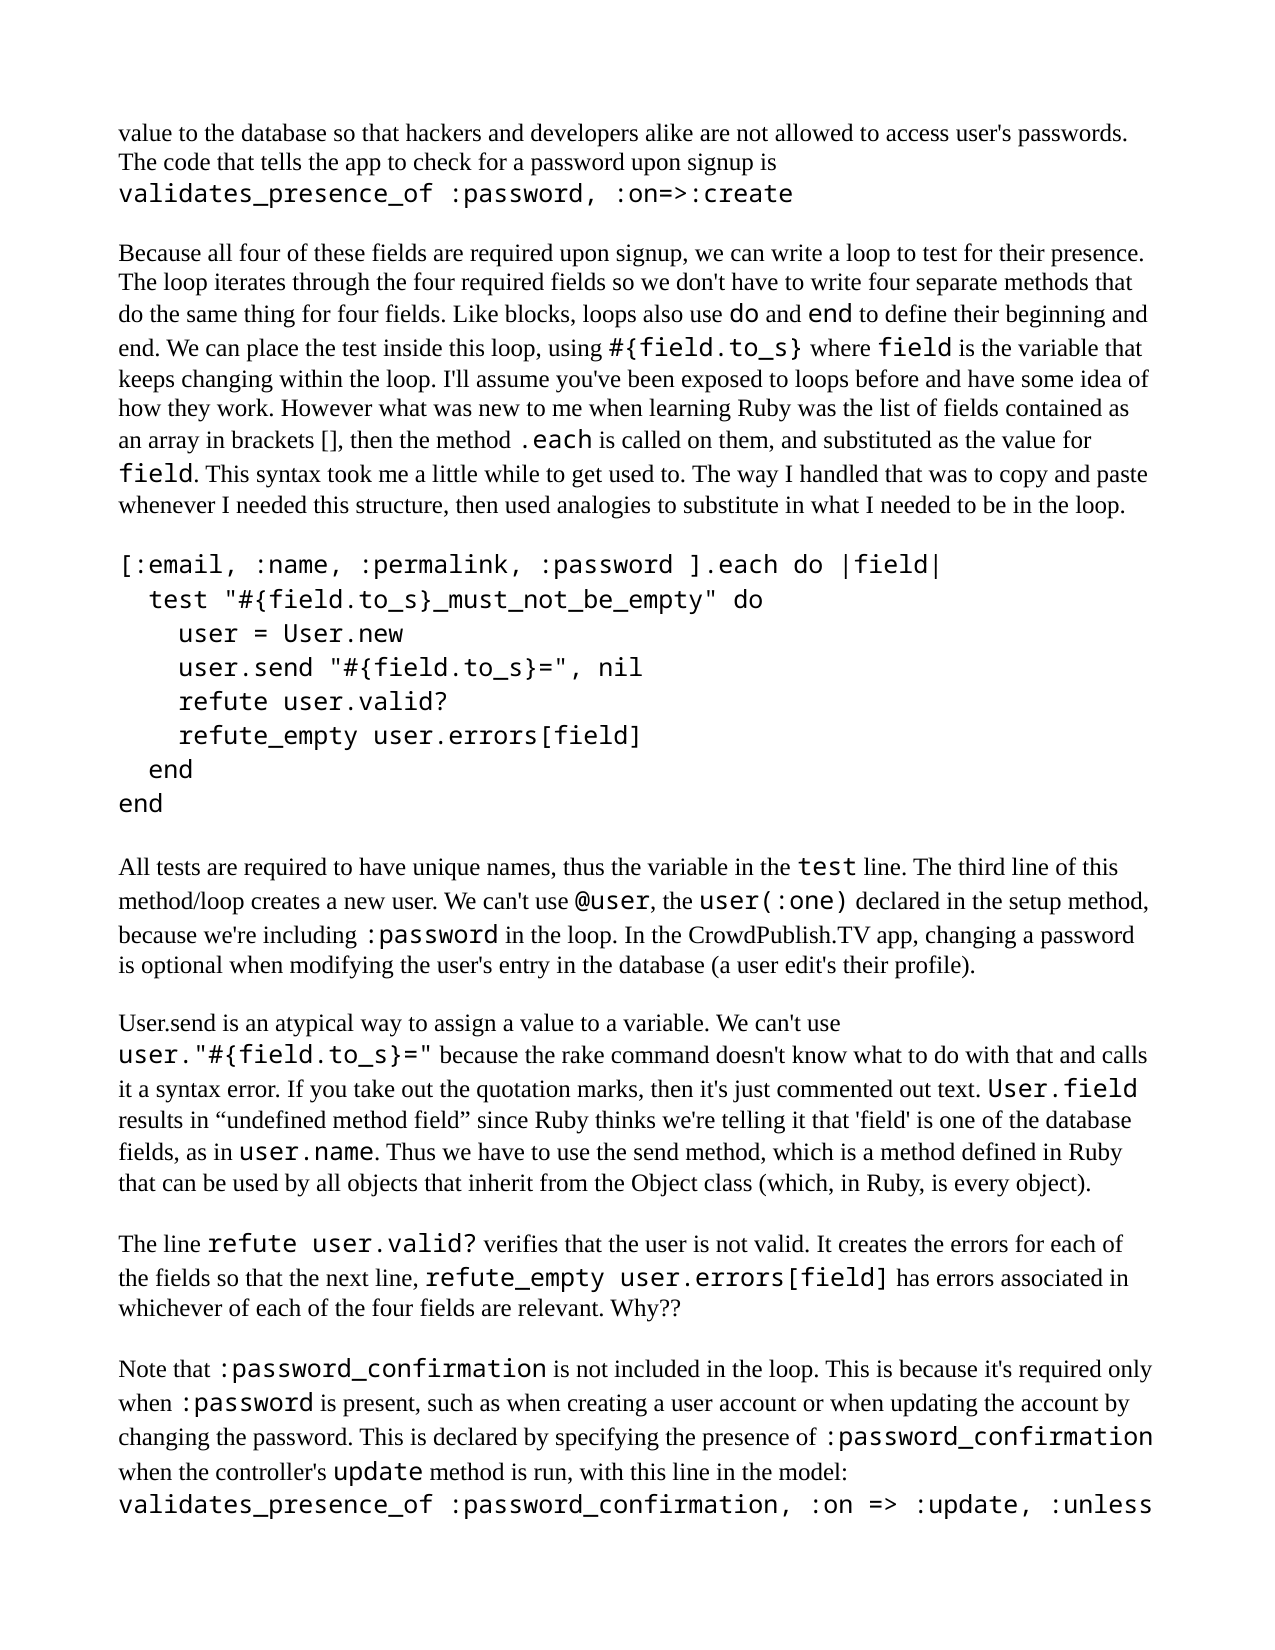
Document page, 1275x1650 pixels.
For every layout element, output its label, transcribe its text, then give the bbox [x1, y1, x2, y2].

text user = User.new [118, 615, 1157, 649]
text validates_presence_of :password, :on=>:create [118, 176, 1157, 210]
text user.send "#{field.to_s}=", nil [118, 649, 1157, 683]
text User.send is an atypical way to assign a value to a variable. We can't use user."#{field.to_s}=" because the rake command doesn't know what to do with that and calls it a syntax error. If you take out the quotation marks, then it's just commented out text. User.field results in “undefined method field” since Ruby thinks we're telling it that 'field' is one of the database fields, as in user.name. Thus we have to use the send method, which is a method defined in Ruby that can be used by all objects that inherit from the Object class (which, in Ruby, is every object). [118, 1008, 1157, 1197]
text The line refute user.valid? verifies that the user is not valid. It creates the errors for each of the fields so that the next line, refute_empty user.errors[field] has errors associated in whichever of each of the four fields are relevant. Why?? [118, 1225, 1157, 1322]
text Because all four of these fields are required upon signup, we can write a loop to test for their presence. The loop iterates through the four required fields so we don't have to write four separate methods that do the same thing for four fields. Like blocks, loops also use do and end to define their beginning and end. We can place the test inside this loop, using #{field.to_s} where field is the variable that keeps changing within the loop. I'll assume you've been exposed to loops before and have some idea of how they work. However what was new to me when learning Ruby was the list of fields contained as an array in brackets [], then the method .each is called on them, and substituted as the value for field. This syntax took me a little while to get used to. The way I handled that was to copy and paste whenever I needed this structure, then used analogies to substitute in what I needed to be in the loop. [118, 238, 1157, 518]
text end [118, 752, 1157, 786]
text refute_empty user.errors[field] [118, 717, 1157, 752]
text validates_presence_of :password_confirmation, :on => :update, :unless [118, 1487, 1157, 1521]
text end [118, 786, 1157, 820]
text Note that :password_confirmation is not included in the loop. This is because it's required only when :password is present, such as when creating a user account or when updating the account by changing the password. This is declared by specifying the presence of :password_confirmation when the controller's update method is run, with this line in the model: [118, 1351, 1157, 1487]
text [:email, :name, :permalink, :password ].each do |field| [118, 547, 1157, 581]
text value to the database so that hackers and developers alike are not allowed to access user's passwords. The code that tells the app to check for a password upon signup is [118, 118, 1157, 176]
text refute user.valid? [118, 683, 1157, 717]
text test "#{field.to_s}_must_not_be_empty" do [118, 581, 1157, 615]
text All tests are required to have unique names, thus the variable in the test line. The third line of this method/loop creates a new user. We can't use @user, the user(:one) declared in the setup method, because we're including :password in the loop. In the CrowdPublish.TV app, changing a password is optional when modifying the user's entry in the database (a user edit's their profile). [118, 848, 1157, 979]
